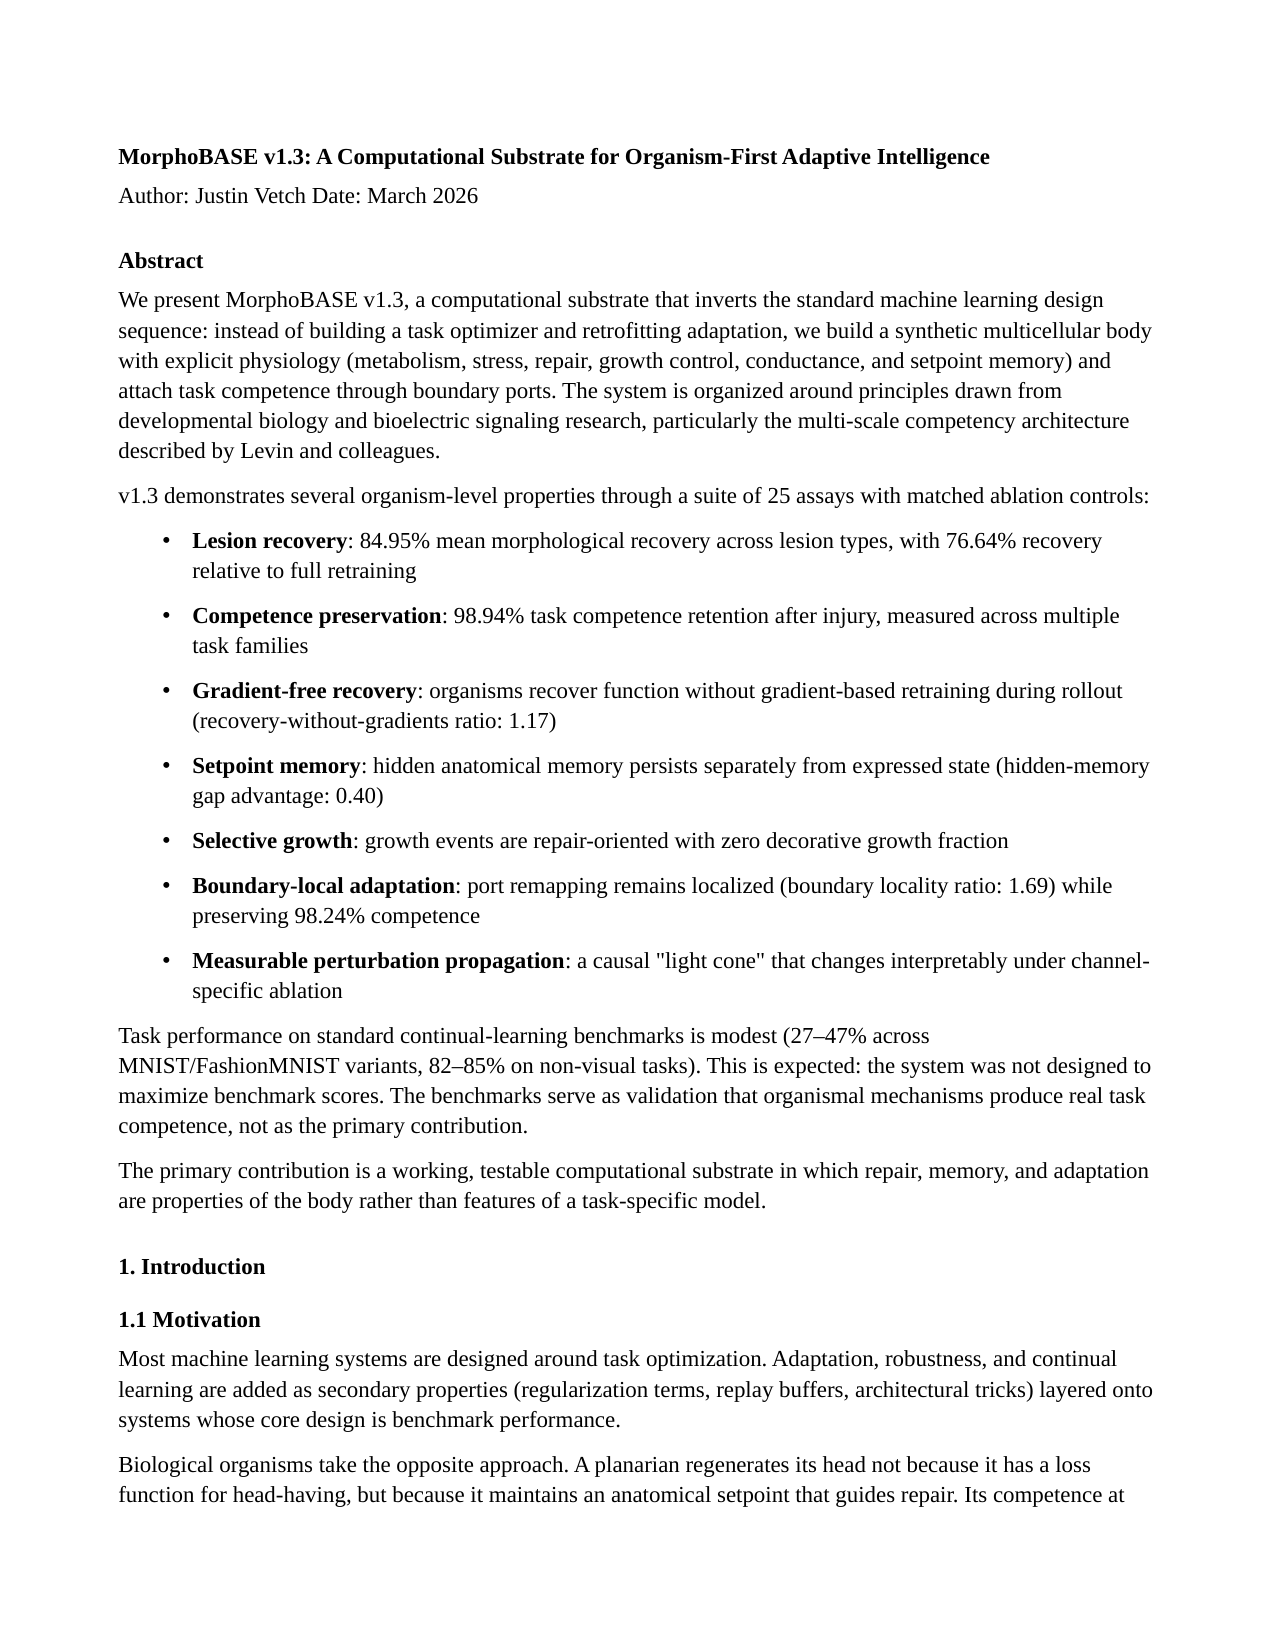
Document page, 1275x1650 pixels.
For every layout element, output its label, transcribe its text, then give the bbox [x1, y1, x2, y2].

list Competence preservation: 98.94% task competence retention after injury, measured across multiple task families [162, 602, 1157, 659]
list Setpoint memory: hidden anatomical memory persists separately from expressed state (hidden-memory gap advantage: 0.40) [162, 752, 1157, 809]
text We present MorphoBASE v1.3, a computational substrate that inverts the standard machine learning design sequence: instead of building a task optimizer and retrofitting adaptation, we build a synthetic multicellular body with explicit physiology (metabolism, stress, repair, growth control, conductance, and setpoint memory) and attach task competence through boundary ports. The system is organized around principles drawn from developmental biology and bioelectric signaling research, particularly the multi-scale competency architecture described by Levin and colleagues. [118, 286, 1157, 464]
subtitle 1.1 Motivation [118, 1307, 1157, 1333]
text v1.3 demonstrates several organism-level properties through a suite of 25 assays with matched ablation controls: [118, 482, 1157, 509]
text Biological organisms take the opposite approach. A planarian regenerates its head not because it has a loss function for head-having, but because it maintains an anatomical setpoint that guides repair. Its competence at [118, 1451, 1157, 1507]
subtitle 1. Introduction [118, 1253, 1157, 1279]
text Most machine learning systems are designed around task optimization. Adaptation, robustness, and continual learning are added as secondary properties (regularization terms, replay buffers, architectural tricks) layered onto systems whose core design is benchmark performance. [118, 1345, 1157, 1432]
text Author: Justin Vetch Date: March 2026 [118, 182, 1157, 208]
list Lesion recovery: 84.95% mean morphological recovery across lesion types, with 76.64% recovery relative to full retraining [162, 527, 1157, 584]
subtitle MorphoBASE v1.3: A Computational Substrate for Organism-First Adaptive Intelligence [118, 143, 1157, 169]
list Boundary-local adaptation: port remapping remains localized (boundary locality ratio: 1.69) while preserving 98.24% competence [162, 872, 1157, 928]
list Measurable perturbation propagation: a causal "light cone" that changes interpretably under channel-specific ablation [162, 947, 1157, 1003]
list Selective growth: growth events are repair-oriented with zero decorative growth fraction [162, 827, 1157, 853]
list Gradient-free recovery: organisms recover function without gradient-based retraining during rollout (recovery-without-gradients ratio: 1.17) [162, 677, 1157, 734]
text The primary contribution is a working, testable computational substrate in which repair, memory, and adaptation are properties of the body rather than features of a task-specific model. [118, 1157, 1157, 1214]
text Task performance on standard continual-learning benchmarks is modest (27–47% across MNIST/FashionMNIST variants, 82–85% on non-visual tasks). This is expected: the system was not designed to maximize benchmark scores. The benchmarks serve as validation that organismal mechanisms produce real task competence, not as the primary contribution. [118, 1022, 1157, 1139]
subtitle Abstract [118, 248, 1157, 274]
